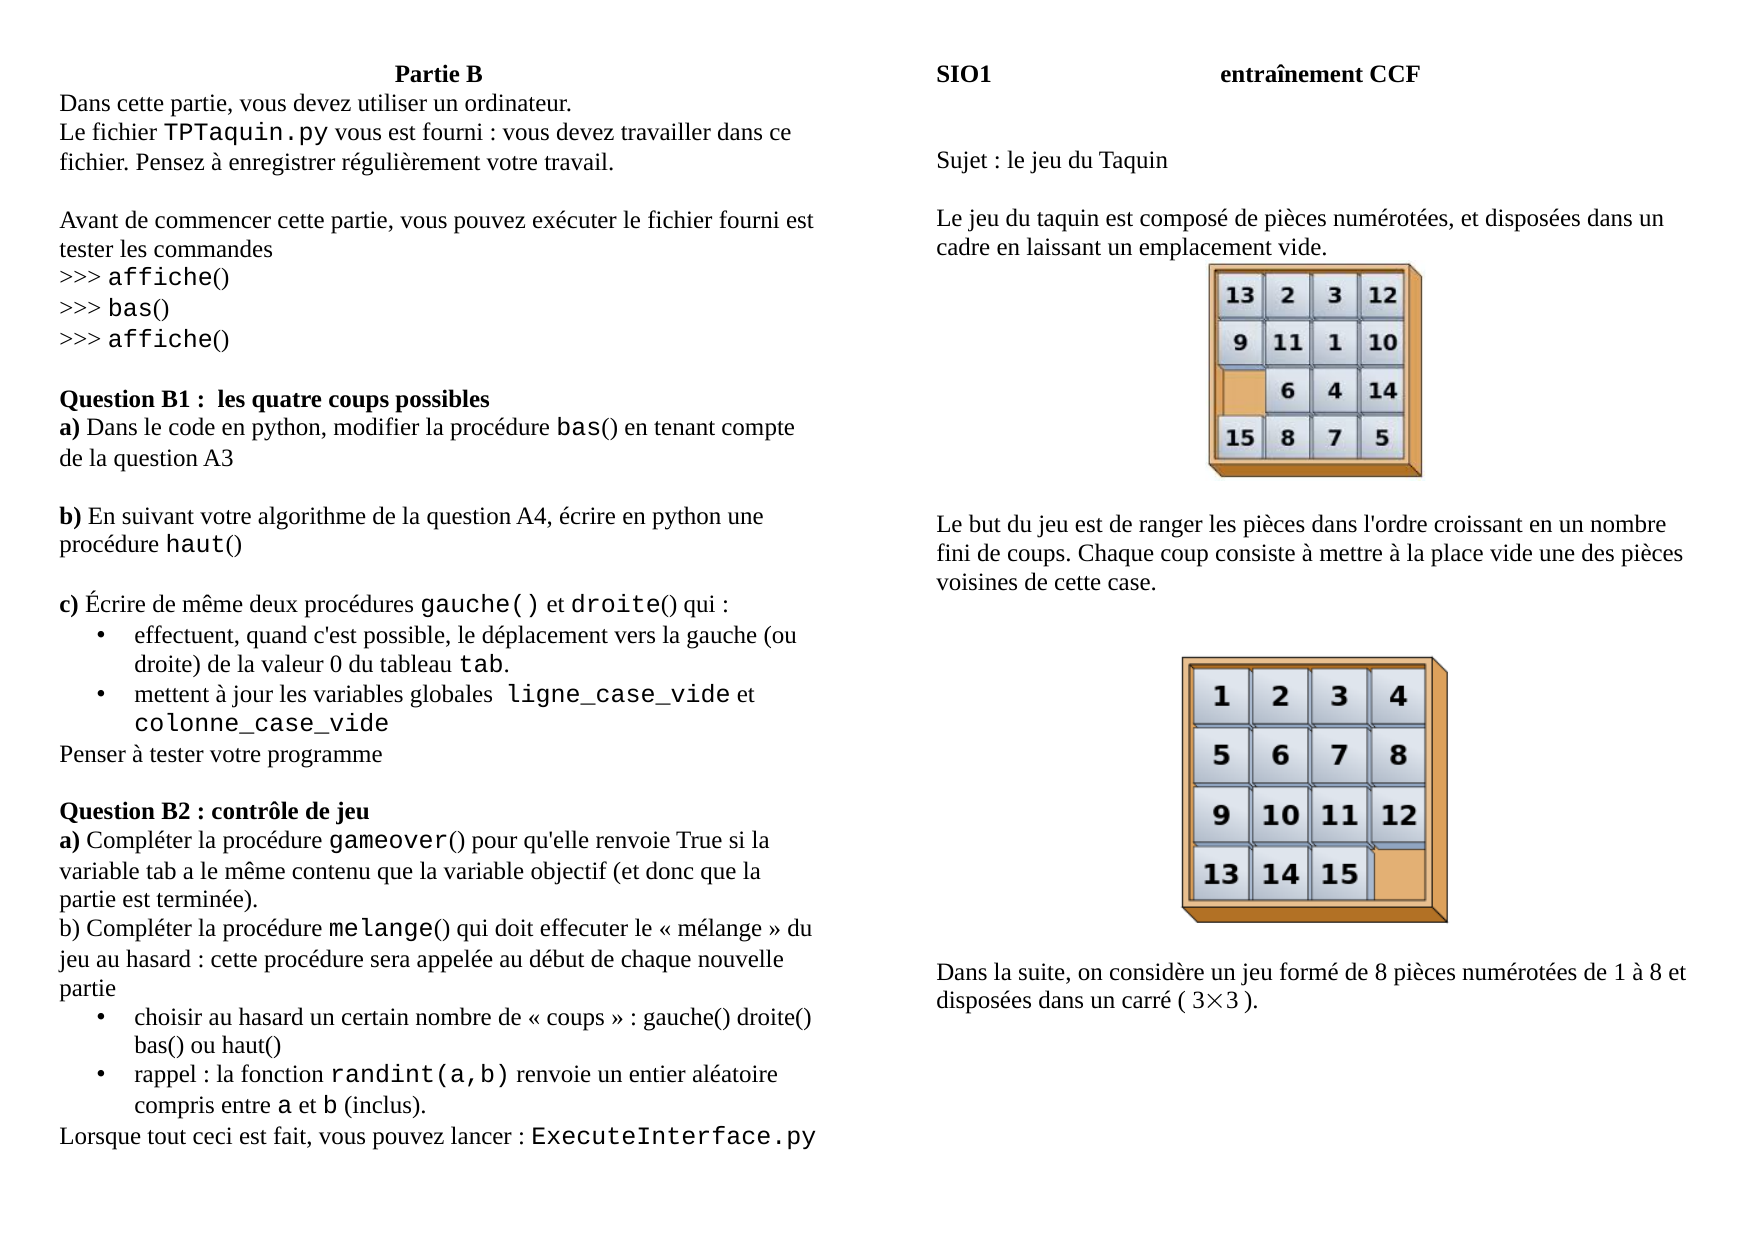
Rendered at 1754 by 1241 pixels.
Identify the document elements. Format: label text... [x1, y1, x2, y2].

text Question B1 : les quatre coups possibles [59, 384, 818, 412]
text Dans cette partie, vous devez utiliser un ordinateur. [59, 88, 818, 117]
text >>> affiche() [59, 262, 818, 293]
picture [1205, 260, 1426, 481]
text >>> bas() [59, 293, 818, 324]
text Question B2 : contrôle de jeu [59, 796, 818, 825]
text a) Compléter la procédure gameover() pour qu'elle renvoie True si la variable tab a le même contenu que la variable objectif (et donc que la partie est terminée). [59, 825, 818, 913]
text Lorsque tout ceci est fait, vous pouvez lancer : ExecuteInterface.py [59, 1121, 818, 1152]
text c) Écrire de même deux procédures gauche() et droite() qui : [59, 589, 818, 620]
text a) Dans le code en python, modifier la procédure bas() en tenant compte de la question A3 [59, 412, 818, 472]
text Dans la suite, on considère un jeu formé de 8 pièces numérotées de 1 à 8 et disposées dans un carré (). [936, 957, 1695, 1014]
list mettent à jour les variables globales ligne_case_vide et colonne_case_vide [97, 679, 818, 739]
picture [1177, 652, 1453, 928]
text Partie B [59, 59, 818, 88]
text Le but du jeu est de ranger les pièces dans l'ordre croissant en un nombre fini de coups. Chaque coup consiste à mettre à la place vide une des pièces voisines de cette case. [936, 509, 1695, 595]
list effectuent, quand c'est possible, le déplacement vers la gauche (ou droite) de la valeur 0 du tableau tab. [97, 620, 818, 679]
list rappel : la fonction randint(a,b) renvoie un entier aléatoire compris entre a et b (inclus). [97, 1059, 818, 1121]
text Penser à tester votre programme [59, 739, 818, 767]
text SIO1 entraînement CCF [936, 59, 1695, 88]
text Avant de commencer cette partie, vous pouvez exécuter le fichier fourni est tester les commandes [59, 205, 818, 262]
text Le jeu du taquin est composé de pièces numérotées, et disposées dans un cadre en laissant un emplacement vide. [936, 203, 1695, 260]
text Sujet : le jeu du Taquin [936, 145, 1695, 174]
text >>> affiche() [59, 324, 818, 355]
list choisir au hasard un certain nombre de « coups » : gauche() droite() bas() ou haut() [97, 1002, 818, 1059]
text b) Compléter la procédure melange() qui doit effecuter le « mélange » du jeu au hasard : cette procédure sera appelée au début de chaque nouvelle partie [59, 913, 818, 1002]
text b) En suivant votre algorithme de la question A4, écrire en python une procédure haut() [59, 501, 818, 560]
text Le fichier TPTaquin.py vous est fourni : vous devez travailler dans ce fichier. Pensez à enregistrer régulièrement votre travail. [59, 117, 818, 176]
